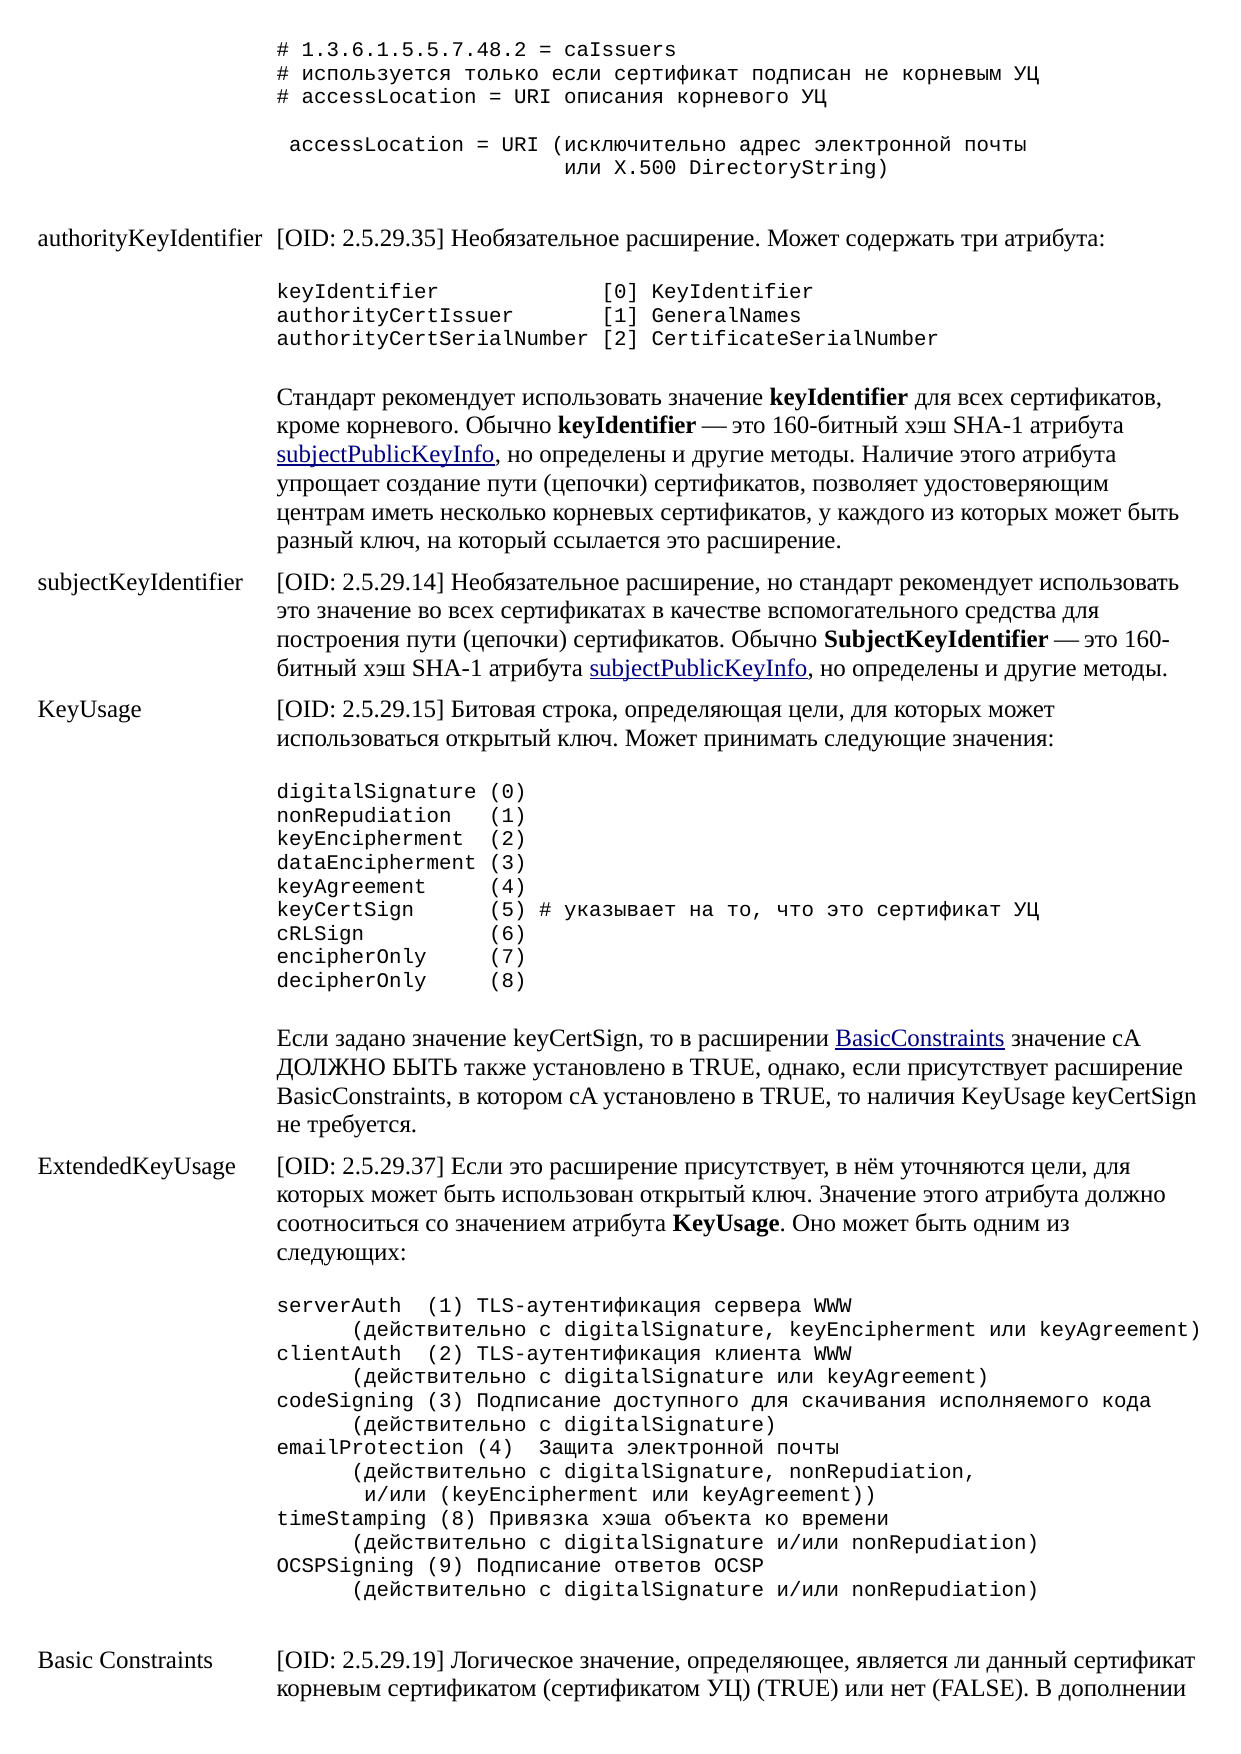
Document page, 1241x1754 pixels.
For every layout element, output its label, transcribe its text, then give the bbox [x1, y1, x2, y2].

table_cell subjectKeyIdentifier [31, 560, 270, 688]
table_cell Basic Constraints [31, 1639, 270, 1708]
table_cell ExtendedKeyUsage [31, 1145, 270, 1638]
table_cell [OID: 2.5.29.15] Битовая строка, определяющая цели, для которых может использоваться открытый ключ. Может принимать следующие значения: digitalSignature (0) nonRepudiation (1) keyEncipherment (2) dataEncipherment (3) keyAgreement (4) keyCertSign (5) # указывает на то, что это сертификат УЦ cRLSign (6) encipherOnly (7) decipherOnly (8) Если задано значение keyCertSign, то в расширении BasicConstraints значение cA ДОЛЖНО БЫТЬ также установлено в TRUE, однако, если присутствует расширение BasicConstraints, в котором cA установлено в TRUE, то наличия KeyUsage keyCertSign не требуется. [270, 688, 1210, 1144]
table_header # 1.3.6.1.5.5.7.48.2 = caIssuers # используется только если сертификат подписан не корневым УЦ # accessLocation = URI описания корневого УЦ accessLocation = URI (исключительно адрес электронной почты или X.500 DirectoryString) [270, 33, 1210, 217]
table_cell [OID: 2.5.29.14] Необязательное расширение, но стандарт рекомендует использовать это значение во всех сертификатах в качестве вспомогательного средства для построения пути (цепочки) сертификатов. Обычно SubjectKeyIdentifier — это 160-битный хэш SHA-1 атрибута subjectPublicKeyInfo, но определены и другие методы. [270, 560, 1210, 688]
table_cell [OID: 2.5.29.35] Необязательное расширение. Может содержать три атрибута: keyIdentifier [0] KeyIdentifier authorityCertIssuer [1] GeneralNames authorityCertSerialNumber [2] CertificateSerialNumber Стандарт рекомендует использовать значение keyIdentifier для всех сертификатов, кроме корневого. Обычно keyIdentifier — это 160-битный хэш SHA-1 атрибута subjectPublicKeyInfo, но определены и другие методы. Наличие этого атрибута упрощает создание пути (цепочки) сертификатов, позволяет удостоверяющим центрам иметь несколько корневых сертификатов, у каждого из которых может быть разный ключ, на который ссылается это расширение. [270, 217, 1210, 560]
table_cell [OID: 2.5.29.19] Логическое значение, определяющее, является ли данный сертификат корневым сертификатом (сертификатом УЦ) (TRUE) или нет (FALSE). В дополнении [270, 1639, 1210, 1708]
table_header [31, 33, 270, 217]
table_cell [OID: 2.5.29.37] Если это расширение присутствует, в нём уточняются цели, для которых может быть использован открытый ключ. Значение этого атрибута должно соотноситься со значением атрибута KeyUsage. Оно может быть одним из следующих: serverAuth (1) TLS-аутентификация сервера WWW (действительно с digitalSignature, keyEncipherment или keyAgreement) clientAuth (2) TLS-аутентификация клиента WWW (действительно с digitalSignature или keyAgreement) codeSigning (3) Подписание доступного для скачивания исполняемого кода (действительно с digitalSignature) emailProtection (4) Защита электронной почты (действительно с digitalSignature, nonRepudiation, и/или (keyEncipherment или keyAgreement)) timeStamping (8) Привязка хэша объекта ко времени (действительно с digitalSignature и/или nonRepudiation) OCSPSigning (9) Подписание ответов OCSP (действительно с digitalSignature и/или nonRepudiation) [270, 1145, 1210, 1638]
table_cell KeyUsage [31, 688, 270, 1144]
table_cell authorityKeyIdentifier [31, 217, 270, 560]
